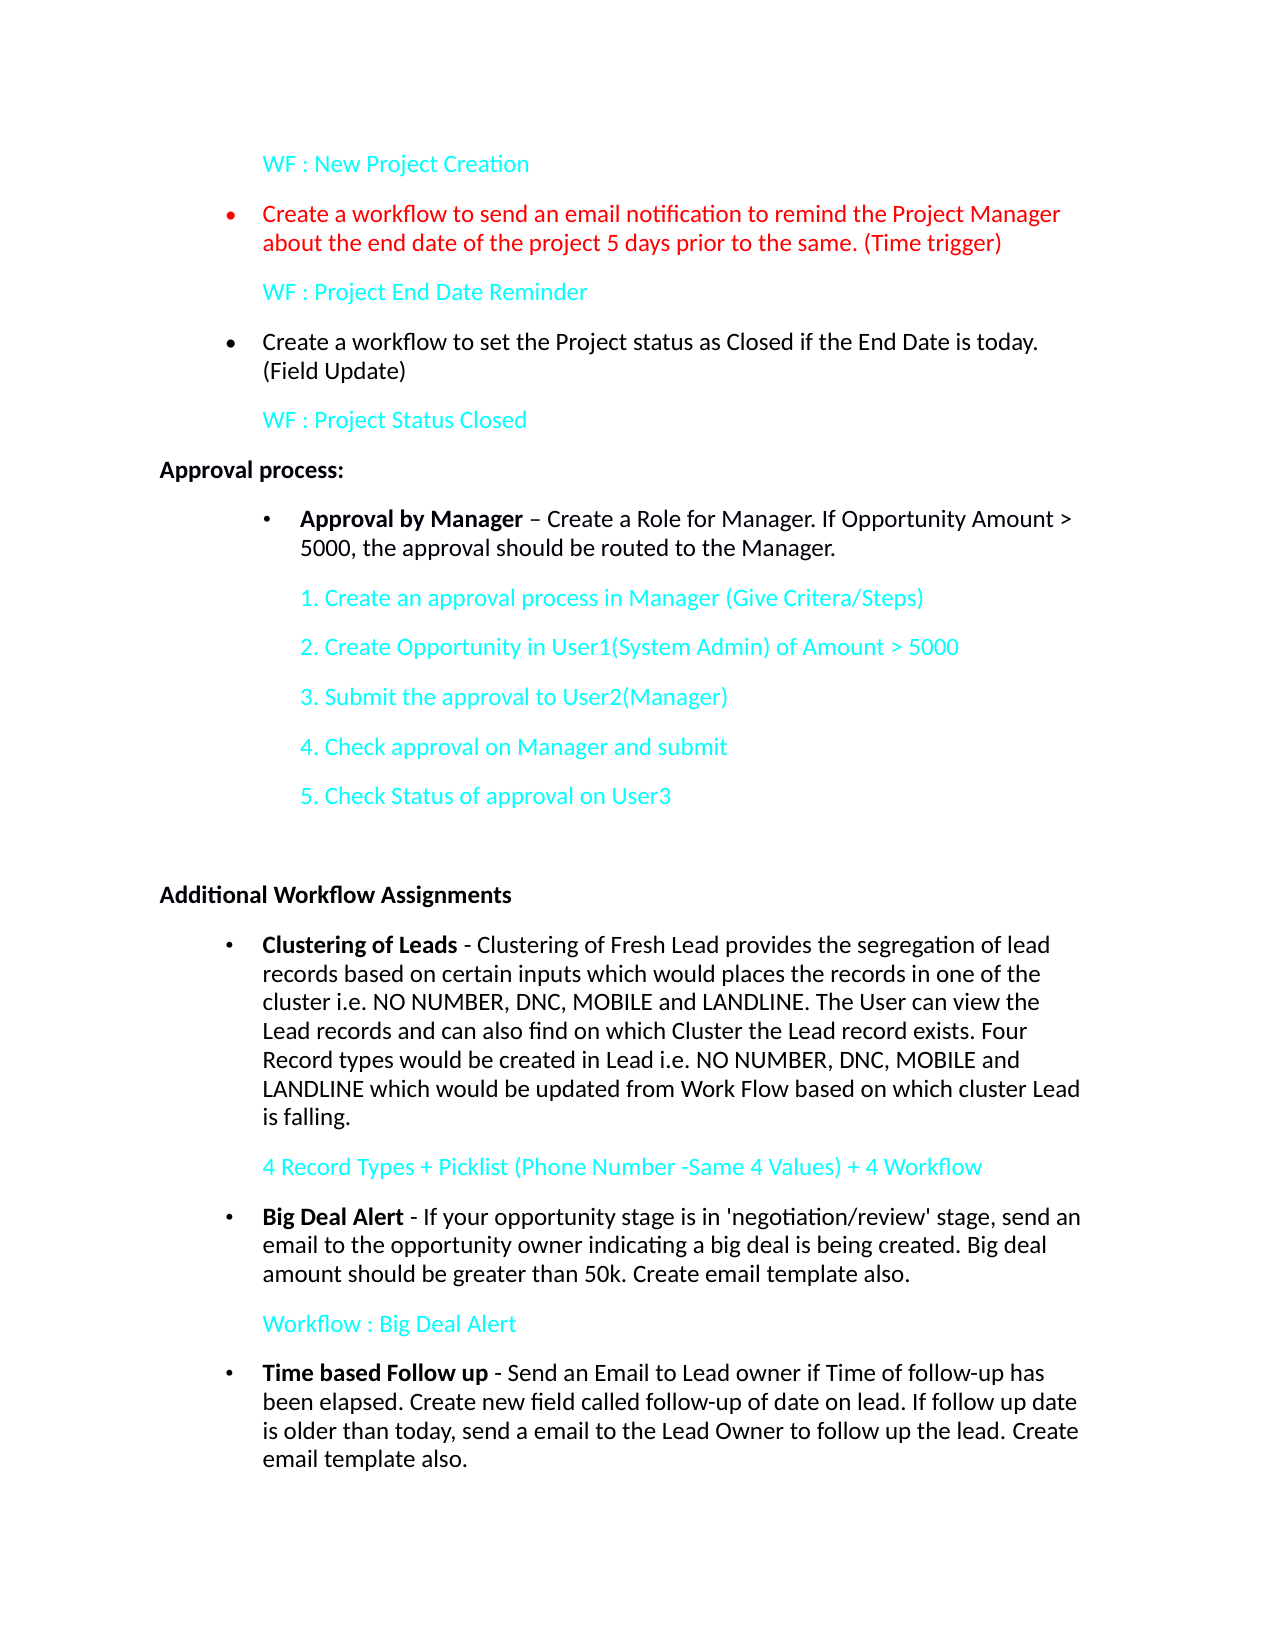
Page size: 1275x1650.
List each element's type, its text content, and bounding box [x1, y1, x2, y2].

list Time based Follow up - Send an Email to Lead owner if Time of follow-up has been elapsed. Create new field called follow-up of date on lead. If follow up date is older than today, send a email to the Lead Owner to follow up the lead. Create email template also. [225, 1359, 1087, 1474]
list Create a workflow to send an email notification to remind the Project Manager about the end date of the project 5 days prior to the same. (Time trigger) [225, 199, 1087, 257]
list 5. Check Status of approval on User3 [262, 782, 1087, 810]
list 4 Record Types + Picklist (Phone Number -Same 4 Values) + 4 Workflow [225, 1152, 1087, 1181]
list 3. Submit the approval to User2(Manager) [262, 682, 1087, 711]
list Workflow : Big Deal Alert [225, 1309, 1087, 1338]
list Approval by Manager – Create a Role for Manager. If Opportunity Amount > 5000, the approval should be routed to the Manager. [262, 505, 1087, 562]
text Approval process: [159, 455, 1087, 484]
list Create a workflow to set the Project status as Closed if the End Date is today. (Field Update) [225, 327, 1087, 385]
list Clustering of Leads - Clustering of Fresh Lead provides the segregation of lead records based on certain inputs which would places the records in one of the cluster i.e. NO NUMBER, DNC, MOBILE and LANDLINE. The User can view the Lead records and can also find on which Cluster the Lead record exists. Four Record types would be created in Lead i.e. NO NUMBER, DNC, MOBILE and LANDLINE which would be updated from Work Flow based on which cluster Lead is falling. [225, 930, 1087, 1132]
list Big Deal Alert - If your opportunity stage is in 'negotiation/review' stage, send an email to the opportunity owner indicating a big deal is being created. Big deal amount should be greater than 50k. Create email template also. [225, 1202, 1087, 1288]
list WF : Project End Date Reminder [225, 278, 1087, 307]
list 1. Create an approval process in Manager (Give Critera/Steps) [262, 583, 1087, 612]
list 2. Create Opportunity in User1(System Admin) of Amount > 5000 [262, 633, 1087, 662]
list 4. Check approval on Manager and submit [262, 732, 1087, 761]
list WF : New Project Creation [225, 150, 1087, 179]
text WF : Project Status Closed [262, 406, 1087, 434]
text Additional Workflow Assignments [159, 881, 1087, 909]
